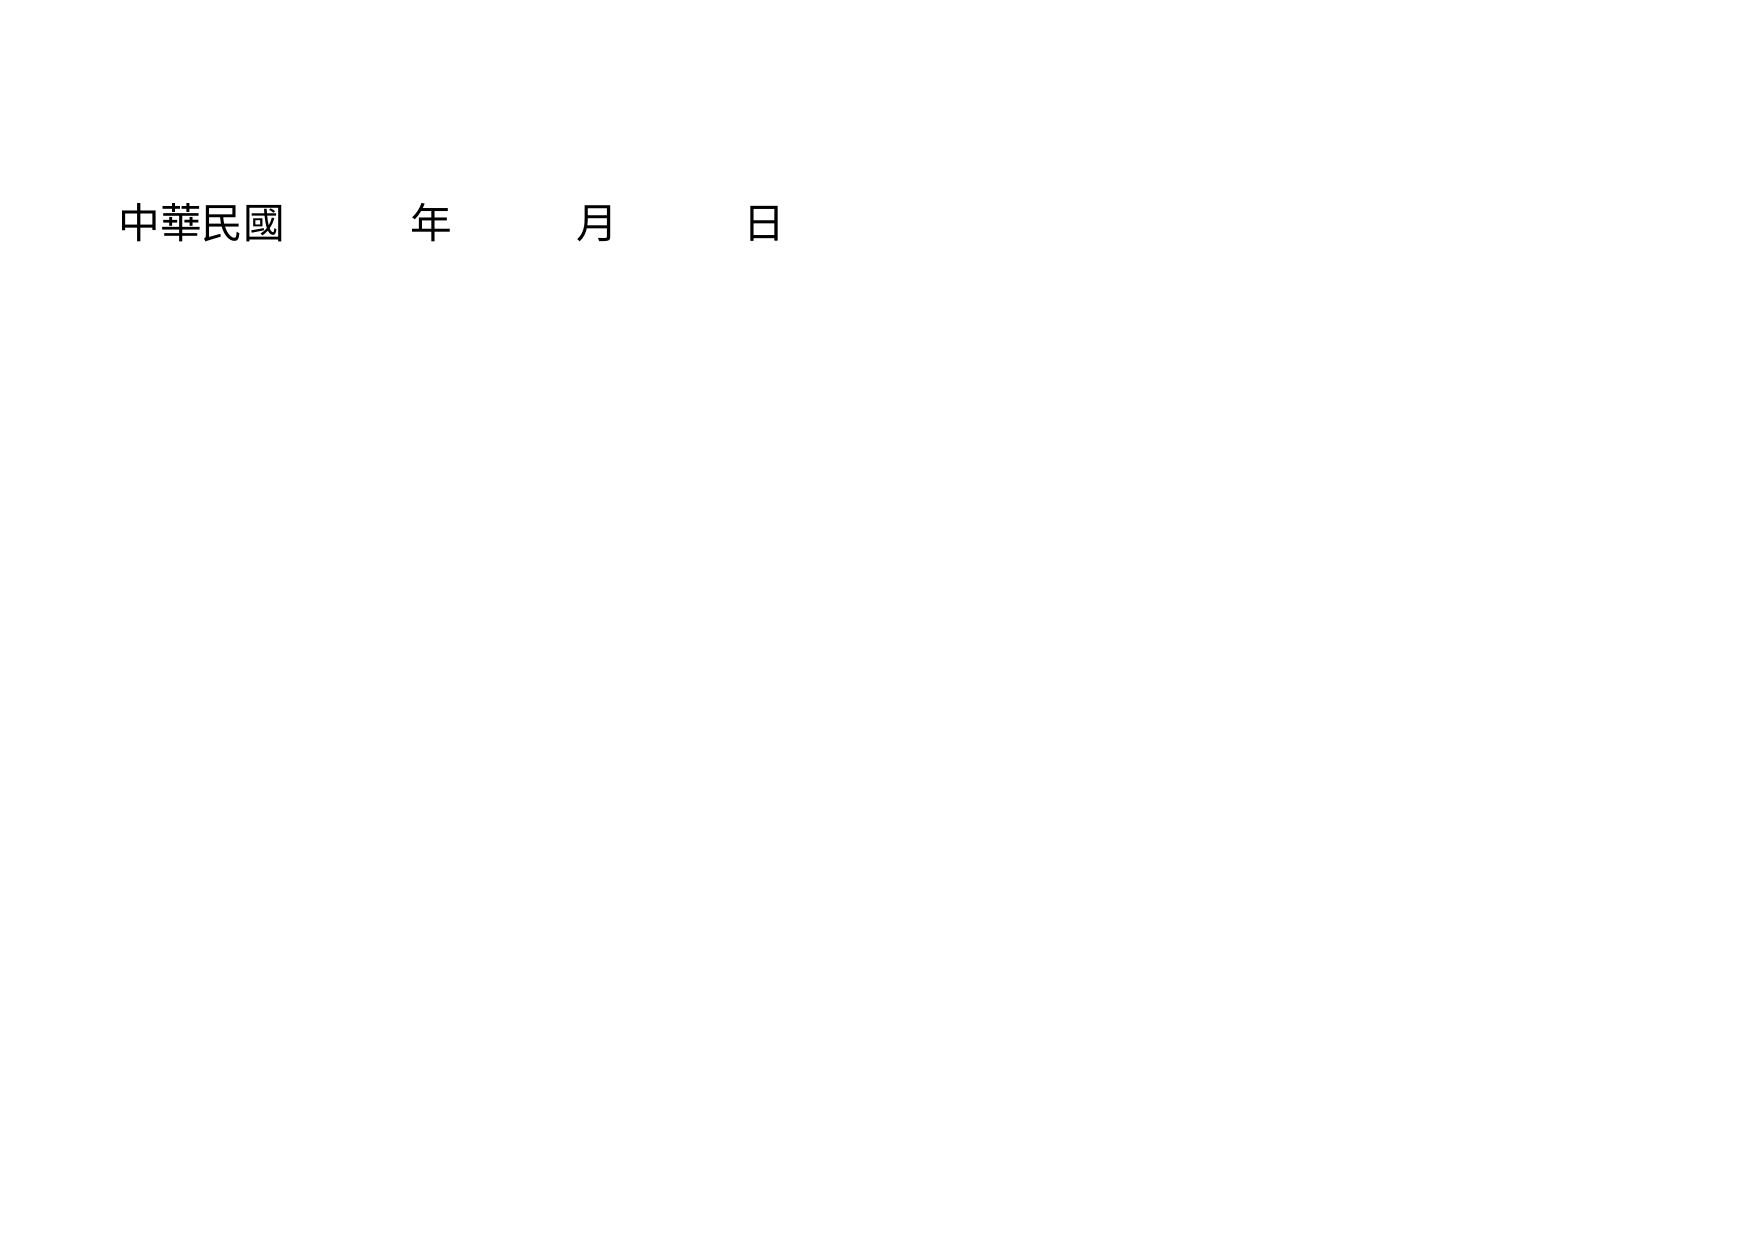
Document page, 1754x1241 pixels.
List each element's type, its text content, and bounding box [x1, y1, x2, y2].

text 中華民國 年 月 日 [118, 190, 1636, 250]
